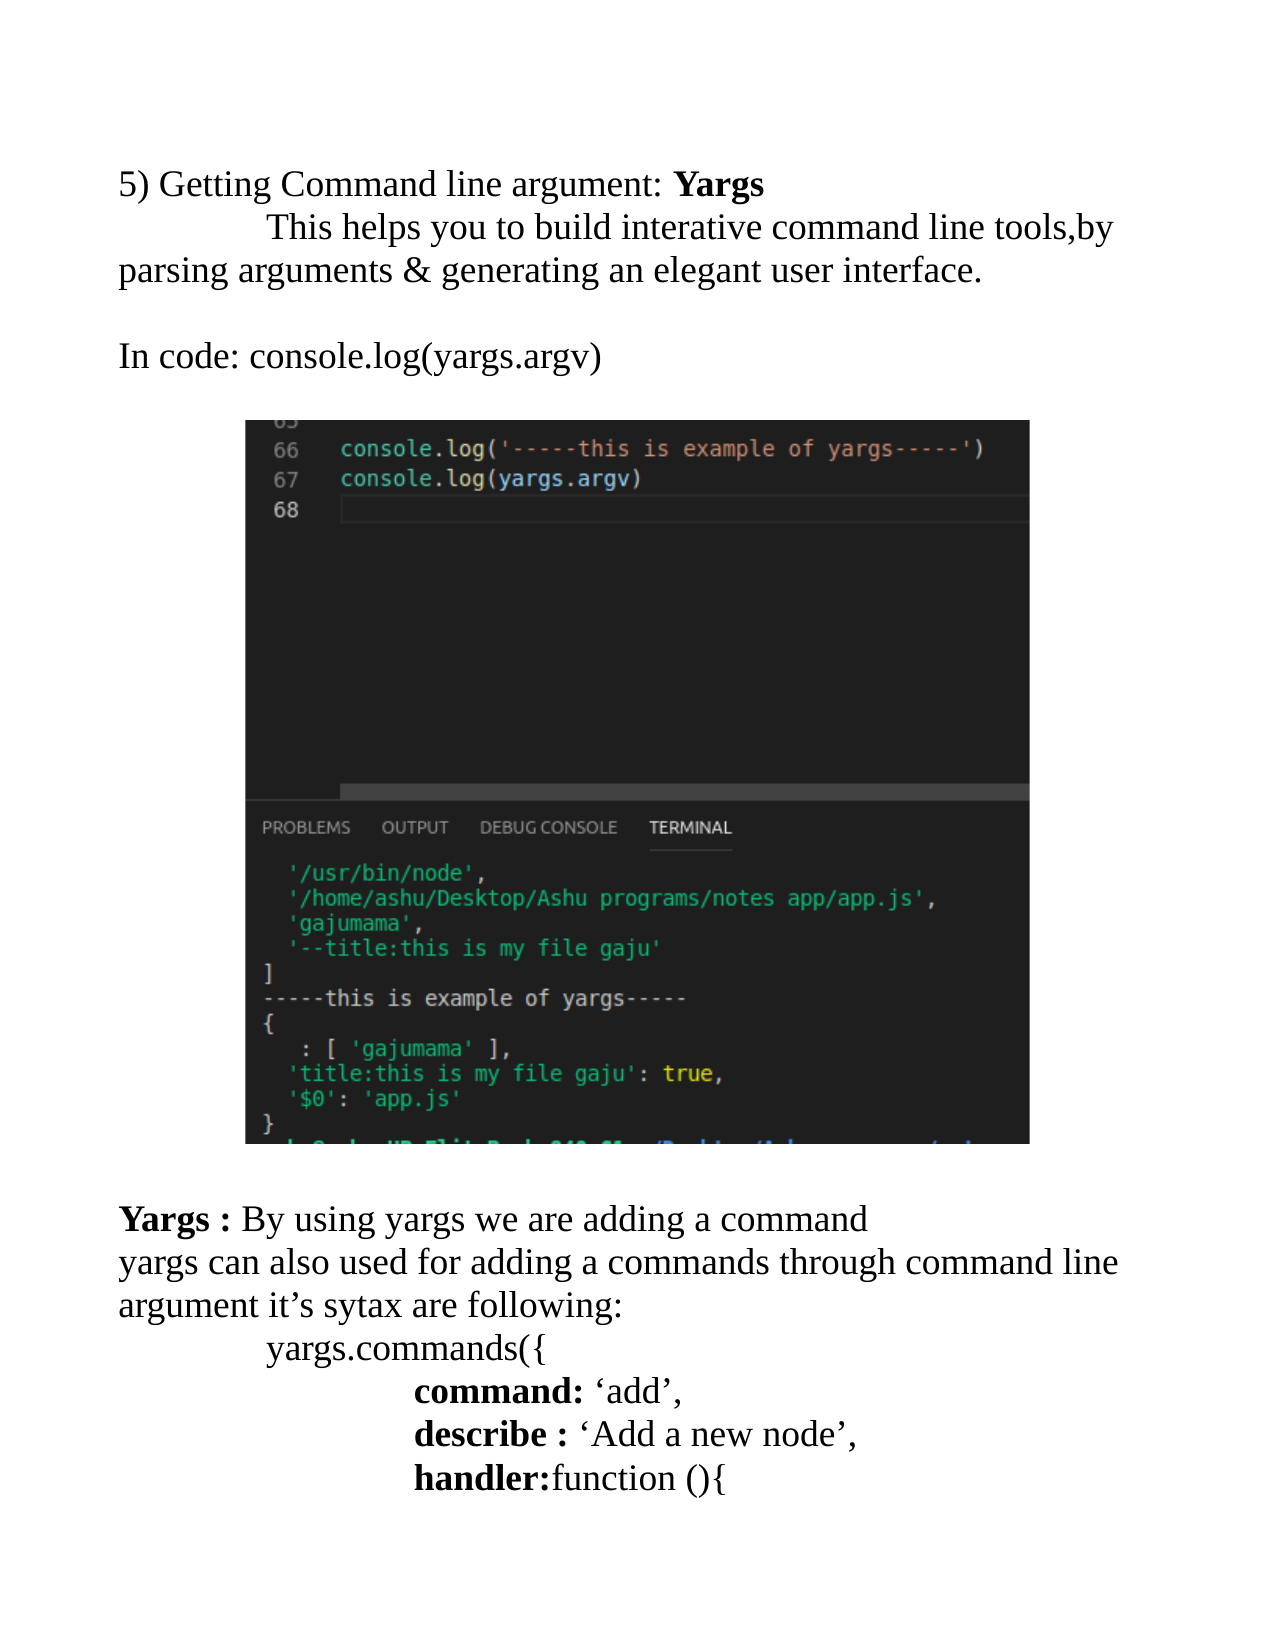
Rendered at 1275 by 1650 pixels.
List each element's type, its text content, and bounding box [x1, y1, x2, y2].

text 5) Getting Command line argument: Yargs [118, 161, 1157, 204]
text parsing arguments & generating an elegant user interface. [118, 247, 1157, 291]
text handler:function (){ [118, 1455, 1157, 1498]
picture [245, 420, 1030, 1144]
text In code: console.log(yargs.argv) [118, 334, 1157, 377]
text yargs.commands({ [118, 1326, 1157, 1369]
text Yargs : By using yargs we are adding a command [118, 1196, 1157, 1239]
text describe : ‘Add a new node’, [118, 1412, 1157, 1455]
text yargs can also used for adding a commands through command line argument it’s sytax are following: [118, 1239, 1157, 1326]
text command: ‘add’, [118, 1369, 1157, 1412]
text This helps you to build interative command line tools,by [118, 204, 1157, 247]
